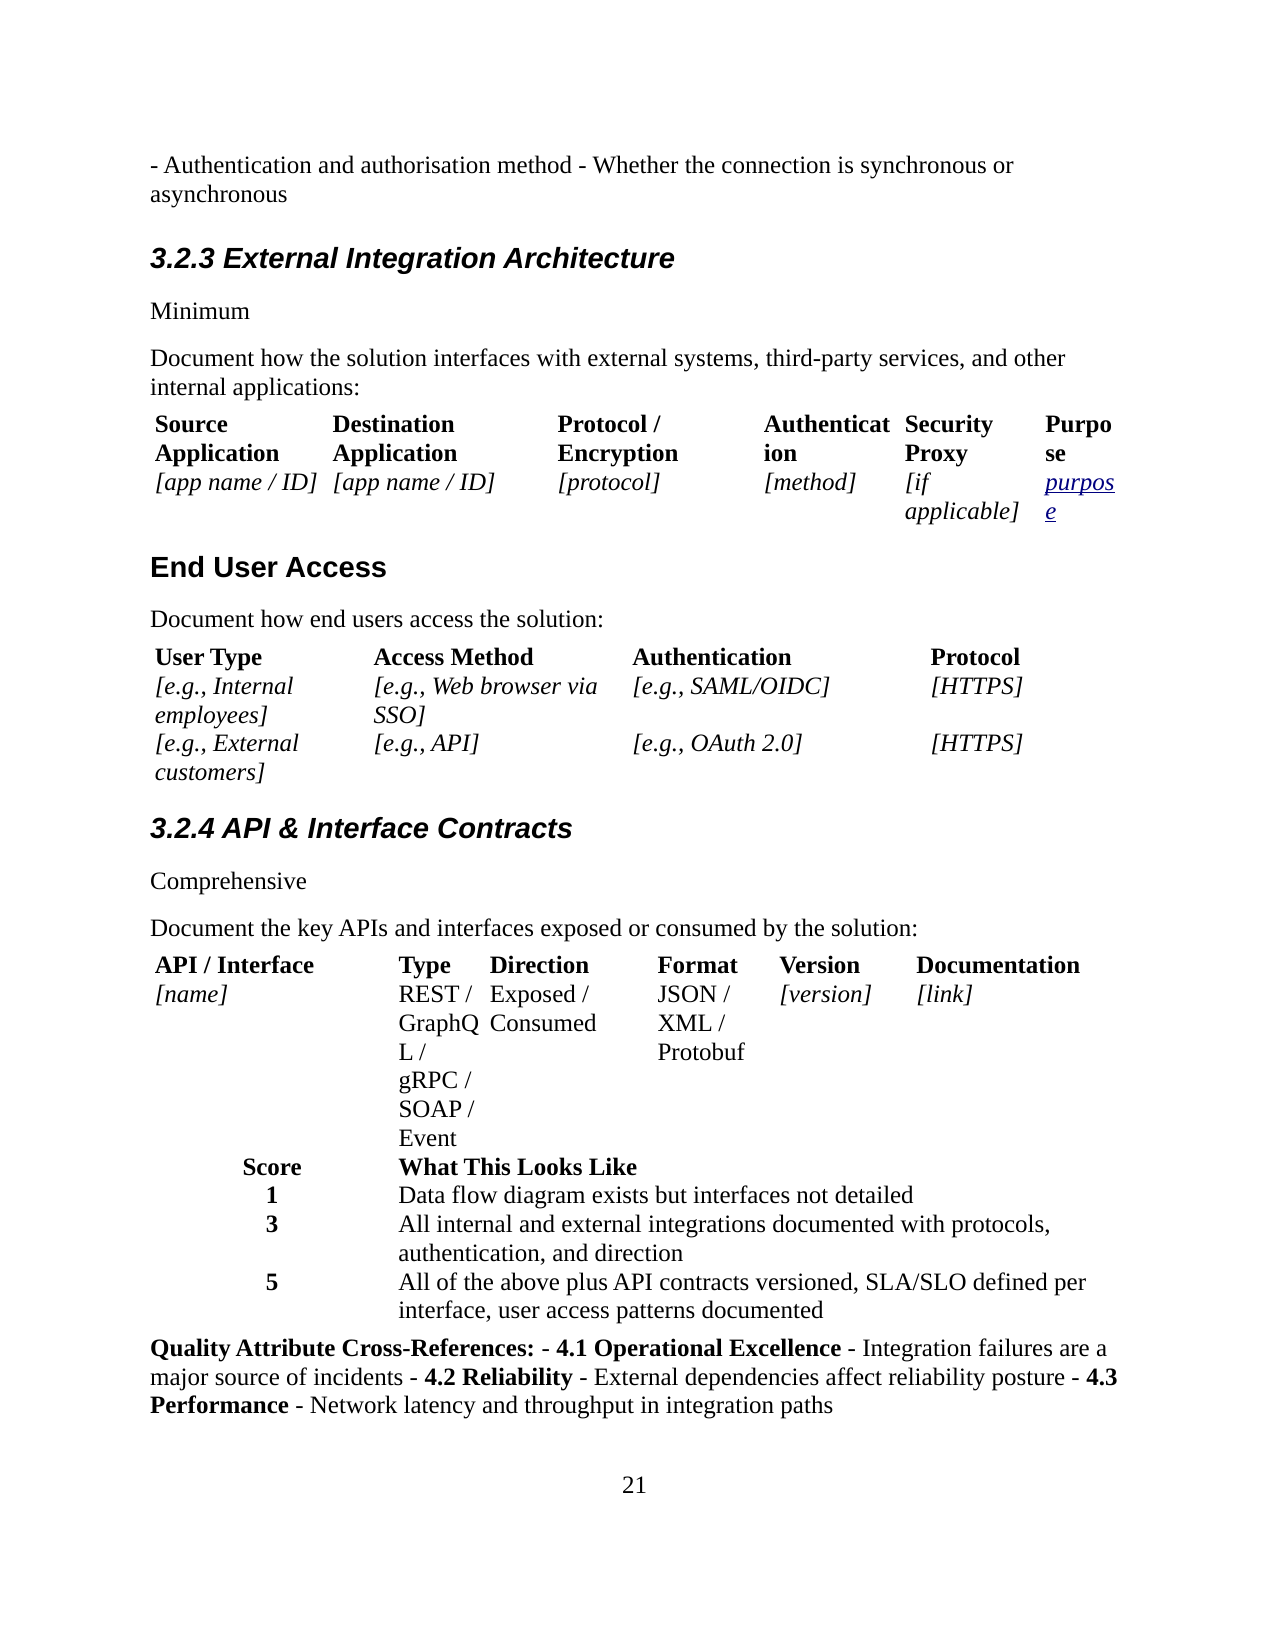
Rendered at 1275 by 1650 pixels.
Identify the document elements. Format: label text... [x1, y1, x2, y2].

text - Authentication and authorisation method - Whether the connection is synchronous or asynchronous [150, 150, 1125, 207]
table_cell 5 [150, 1267, 394, 1324]
table_cell All internal and external integrations documented with protocols, authentication, and direction [394, 1209, 1125, 1267]
table_header User Type [150, 642, 369, 671]
table_header Protocol [926, 642, 1125, 671]
text Document how the solution interfaces with external systems, third-party services, and other internal applications: [150, 343, 1125, 401]
table_cell REST / GraphQL / gRPC / SOAP / Event [394, 979, 485, 1152]
table_header Documentation [912, 950, 1125, 979]
table_cell [version] [775, 979, 912, 1152]
table_header Access Method [369, 642, 627, 671]
table_cell [HTTPS] [926, 671, 1125, 728]
table_header Protocol / Encryption [553, 410, 759, 467]
text Minimum [150, 296, 1125, 325]
table_header Purpose [1041, 410, 1125, 467]
table_cell purpose [1041, 467, 1125, 524]
subtitle 3.2.4 API & Interface Contracts [150, 811, 1125, 844]
table_cell 1 [150, 1180, 394, 1209]
table_cell [method] [759, 467, 900, 524]
table_header Source Application [150, 410, 328, 467]
table_cell [link] [912, 979, 1125, 1152]
table_header What This Looks Like [394, 1152, 1125, 1180]
table_header Authentication [759, 410, 900, 467]
table_header Version [775, 950, 912, 979]
table_cell [e.g., OAuth 2.0] [628, 729, 926, 786]
table_cell Exposed / Consumed [485, 979, 653, 1152]
table_cell [if applicable] [900, 467, 1041, 524]
table_cell Data flow diagram exists but interfaces not detailed [394, 1180, 1125, 1209]
table_cell [app name / ID] [328, 467, 553, 524]
table_cell [e.g., API] [369, 729, 627, 786]
table_cell JSON / XML / Protobuf [653, 979, 774, 1152]
table_cell [name] [150, 979, 394, 1152]
table_cell 3 [150, 1209, 394, 1267]
table_cell [e.g., External customers] [150, 729, 369, 786]
table_header Type [394, 950, 485, 979]
text Quality Attribute Cross-References: - 4.1 Operational Excellence - Integration failures are a major source of incidents - 4.2 Reliability - External dependencies affect reliability posture - 4.3 Performance - Network latency and throughput in integration paths [150, 1333, 1125, 1419]
table_cell [e.g., Web browser via SSO] [369, 671, 627, 728]
table_cell [e.g., SAML/OIDC] [628, 671, 926, 728]
table_cell [app name / ID] [150, 467, 328, 524]
table_header Destination Application [328, 410, 553, 467]
table_cell All of the above plus API contracts versioned, SLA/SLO defined per interface, user access patterns documented [394, 1267, 1125, 1324]
table_cell [protocol] [553, 467, 759, 524]
table_header Format [653, 950, 774, 979]
table_header Security Proxy [900, 410, 1041, 467]
table_header Authentication [628, 642, 926, 671]
subtitle End User Access [150, 549, 1125, 583]
table_cell [HTTPS] [926, 729, 1125, 786]
text Document how end users access the solution: [150, 604, 1125, 633]
text Comprehensive [150, 866, 1125, 895]
text Document the key APIs and interfaces exposed or consumed by the solution: [150, 913, 1125, 941]
table_cell [e.g., Internal employees] [150, 671, 369, 728]
table_header API / Interface [150, 950, 394, 979]
table_header Score [150, 1152, 394, 1180]
subtitle 3.2.3 External Integration Architecture [150, 241, 1125, 275]
table_header Direction [485, 950, 653, 979]
